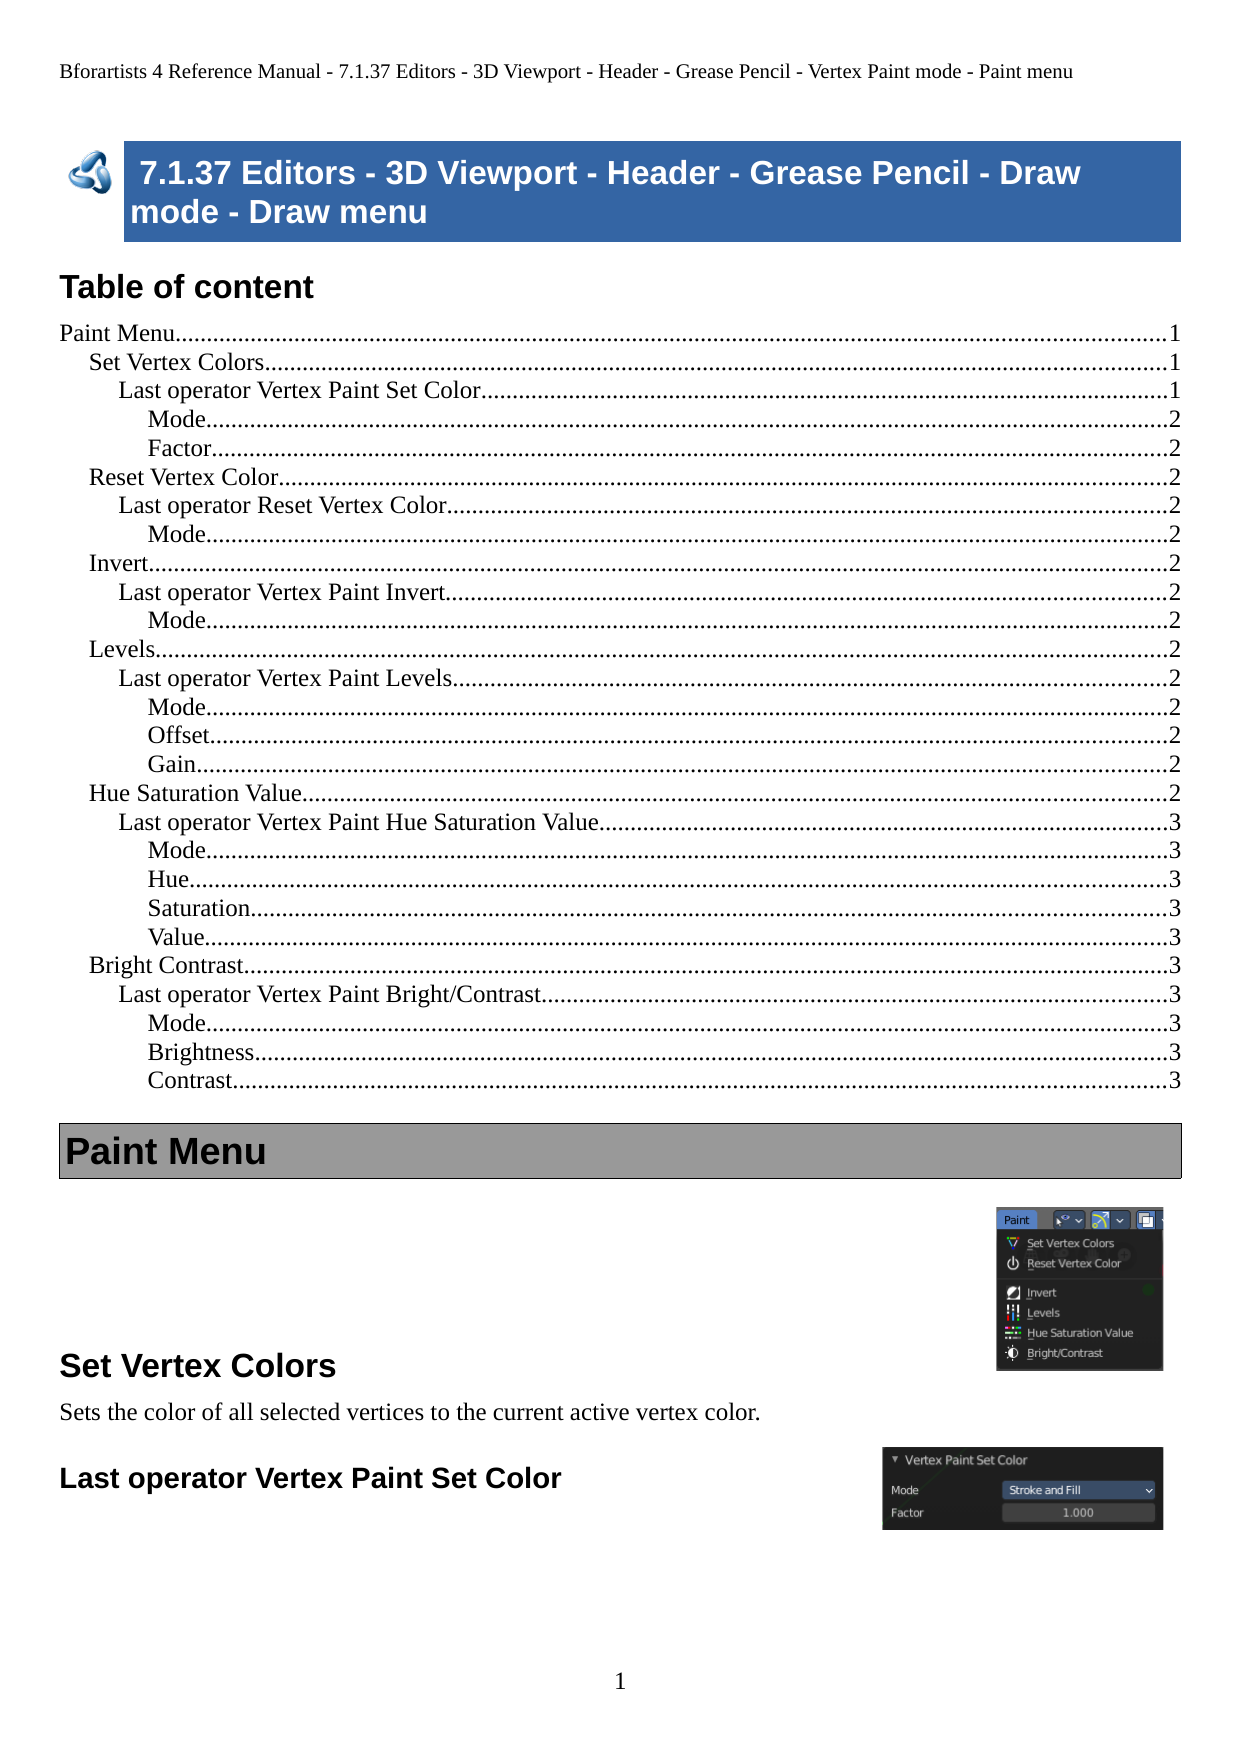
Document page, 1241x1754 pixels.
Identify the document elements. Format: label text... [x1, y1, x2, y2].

text Mode 3 [147, 835, 1181, 864]
text Mode 2 [147, 605, 1181, 634]
table_header 7.1.37 Editors - 3D Viewport - Header - Grease Pencil - Draw mode - Draw menu [124, 141, 1181, 242]
text Mode 3 [147, 1008, 1181, 1037]
text Value 3 [147, 922, 1181, 950]
table_header Paint Menu [60, 1124, 1181, 1178]
text Bright Contrast 3 [88, 950, 1181, 979]
text Last operator Vertex Paint Set Color 1 [118, 375, 1181, 404]
text Brightness 3 [147, 1037, 1181, 1065]
text Last operator Reset Vertex Color 2 [118, 490, 1181, 519]
text Saturation 3 [147, 893, 1181, 922]
subtitle Set Vertex Colors [59, 1346, 1181, 1385]
text Sets the color of all selected vertices to the current active vertex color. [59, 1397, 1181, 1426]
text Offset 2 [147, 720, 1181, 749]
text Last operator Vertex Paint Hue Saturation Value 3 [118, 807, 1181, 835]
text Gain 2 [147, 749, 1181, 778]
text Last operator Vertex Paint Levels 2 [118, 663, 1181, 692]
subtitle Table of content [59, 267, 1181, 305]
text Contrast 3 [147, 1065, 1181, 1094]
subtitle Last operator Vertex Paint Set Color [59, 1461, 882, 1495]
text Hue Saturation Value 2 [88, 778, 1181, 807]
picture [996, 1207, 1164, 1371]
text Mode 2 [147, 404, 1181, 433]
table_header [59, 141, 124, 242]
text Set Vertex Colors 1 [88, 347, 1181, 375]
text Invert 2 [88, 548, 1181, 577]
text Mode 2 [147, 692, 1181, 720]
text Last operator Vertex Paint Invert 2 [118, 577, 1181, 605]
text Last operator Vertex Paint Bright/Contrast 3 [118, 979, 1181, 1008]
text Levels 2 [88, 634, 1181, 663]
text Hue 3 [147, 864, 1181, 893]
text Factor 2 [147, 433, 1181, 462]
picture [882, 1447, 1164, 1530]
text Paint Menu 1 [59, 318, 1181, 347]
picture [65, 147, 114, 197]
text Reset Vertex Color 2 [88, 462, 1181, 490]
text Mode 2 [147, 519, 1181, 548]
